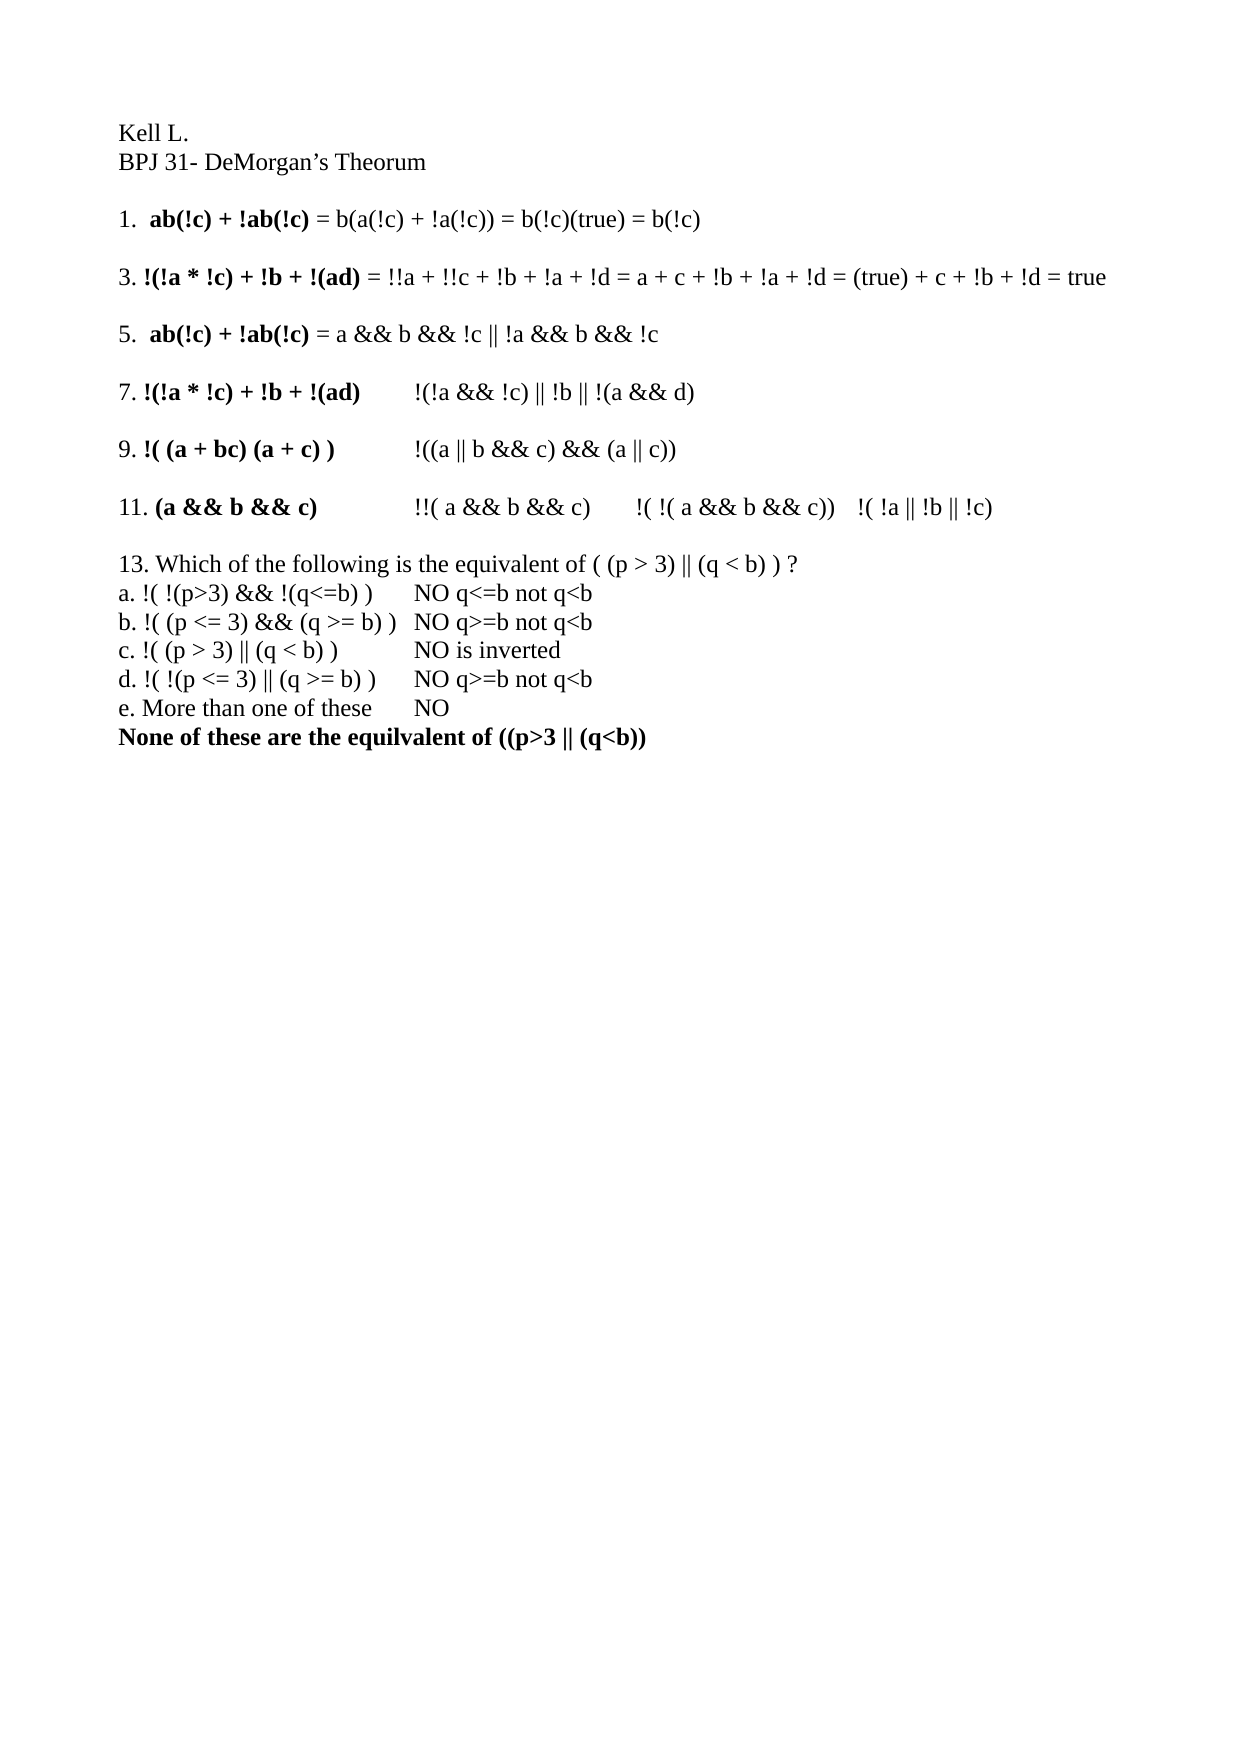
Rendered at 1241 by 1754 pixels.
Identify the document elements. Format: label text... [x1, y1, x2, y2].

text 11. (a && b && c) !!( a && b && c) !( !( a && b && c)) !( !a || !b || !c) [118, 492, 1122, 521]
text e. More than one of these NO [118, 693, 1122, 722]
text a. !( !(p>3) && !(q<=b) ) NO q<=b not q<b [118, 578, 1122, 607]
text d. !( !(p <= 3) || (q >= b) ) NO q>=b not q<b [118, 664, 1122, 693]
text Kell L. [118, 118, 1122, 147]
text b. !( (p <= 3) && (q >= b) ) NO q>=b not q<b [118, 607, 1122, 636]
text 7. !(!a * !c) + !b + !(ad) !(!a && !c) || !b || !(a && d) [118, 377, 1122, 406]
text c. !( (p > 3) || (q < b) ) NO is inverted [118, 636, 1122, 664]
text 9. !( (a + bc) (a + c) ) !((a || b && c) && (a || c)) [118, 434, 1122, 463]
text 13. Which of the following is the equivalent of ( (p > 3) || (q < b) ) ? [118, 549, 1122, 578]
text BPJ 31- DeMorgan’s Theorum [118, 147, 1122, 176]
text 3. !(!a * !c) + !b + !(ad) = !!a + !!c + !b + !a + !d = a + c + !b + !a + !d = (true) + c + !b + !d = true [118, 262, 1122, 291]
text 5. ab(!c) + !ab(!c) = a && b && !c || !a && b && !c [118, 319, 1122, 348]
text 1. ab(!c) + !ab(!c) = b(a(!c) + !a(!c)) = b(!c)(true) = b(!c) [118, 204, 1122, 233]
text None of these are the equilvalent of ((p>3 || (q<b)) [118, 722, 1122, 751]
